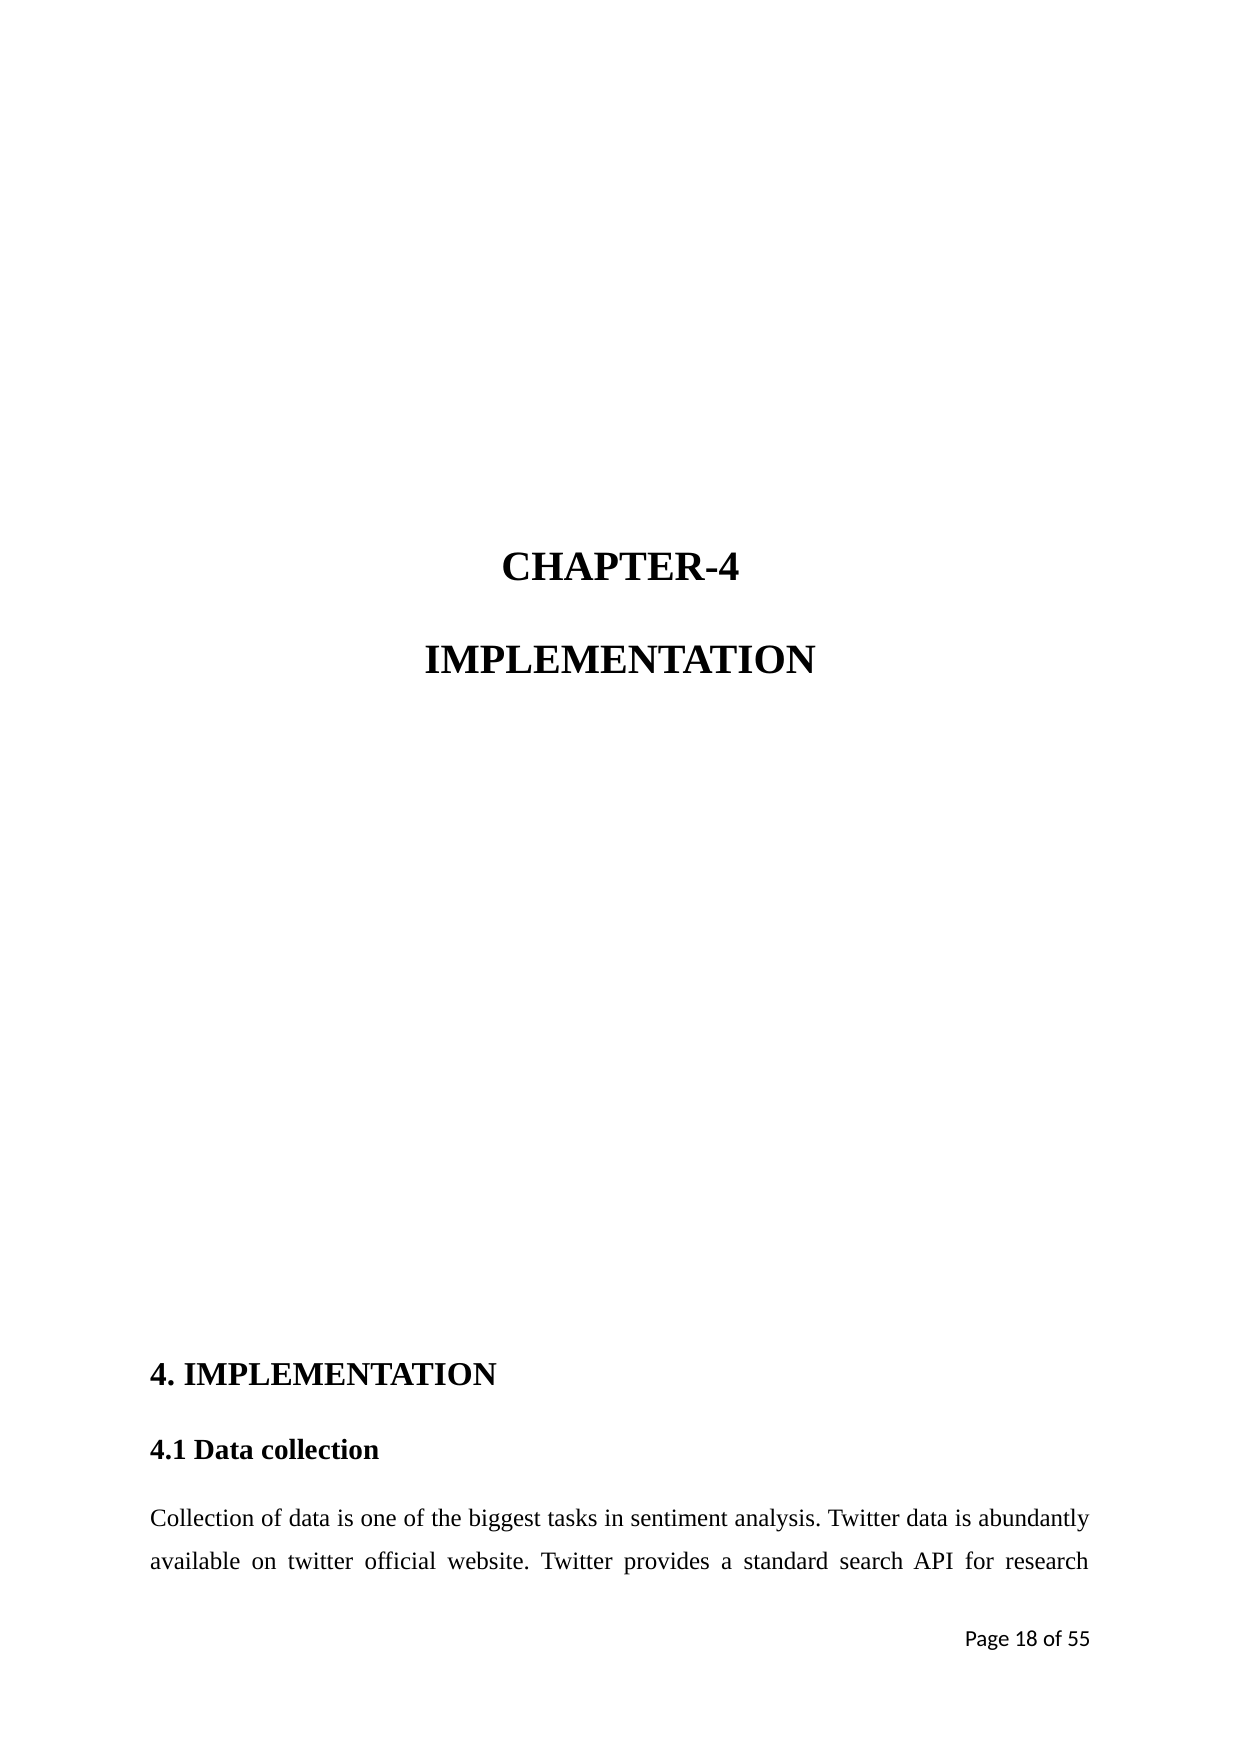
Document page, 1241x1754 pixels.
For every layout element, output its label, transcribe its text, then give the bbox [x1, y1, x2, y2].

text 4.1 Data collection [150, 1432, 1090, 1466]
text Collection of data is one of the biggest tasks in sentiment analysis. Twitter data is abundantly available on twitter official website. Twitter provides a standard search API for research [150, 1503, 1090, 1575]
text IMPLEMENTATION [150, 634, 1090, 682]
text CHAPTER-4 [150, 542, 1090, 589]
text 4. IMPLEMENTATION [150, 1354, 1090, 1392]
